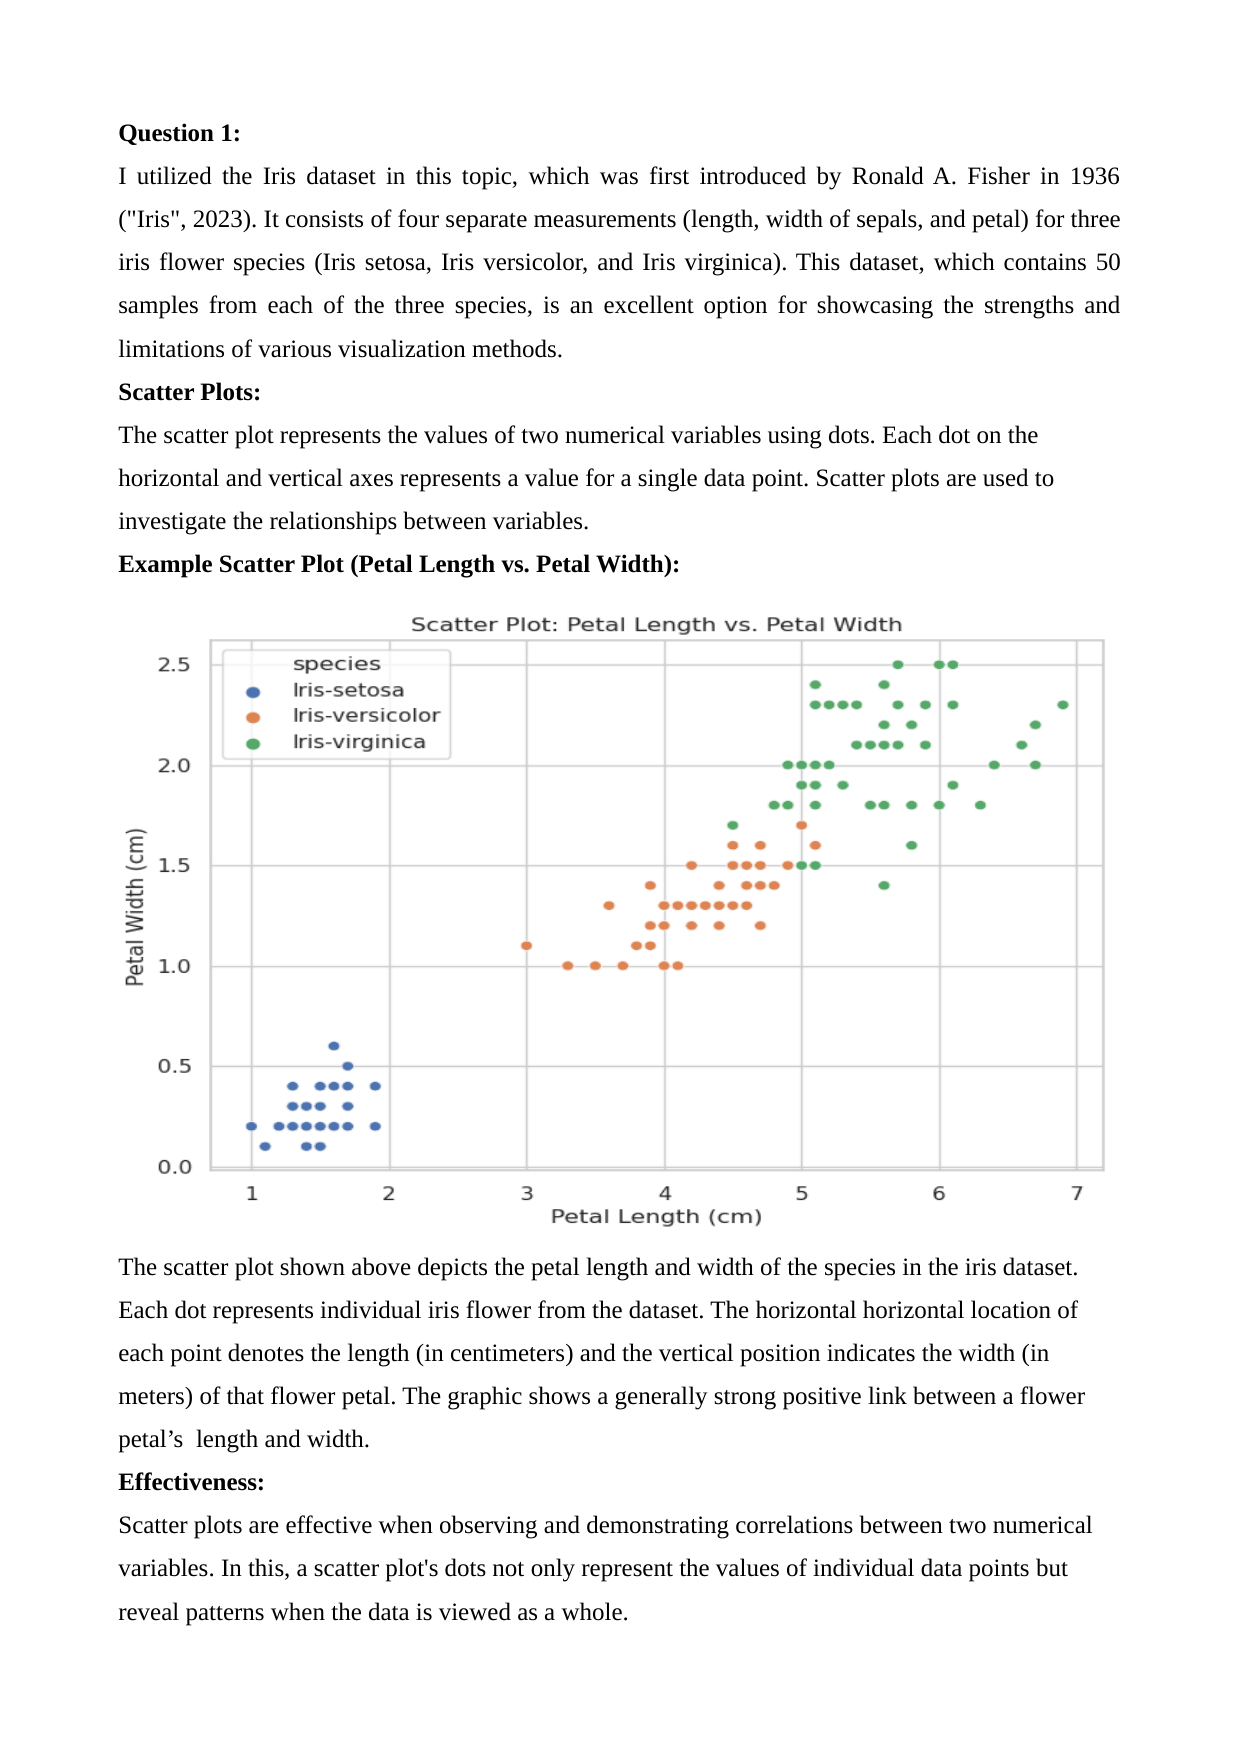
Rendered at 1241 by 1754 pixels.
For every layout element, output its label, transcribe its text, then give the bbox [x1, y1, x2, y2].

text Example Scatter Plot (Petal Length vs. Petal Width): [118, 549, 1122, 578]
text Scatter Plots: [118, 377, 1122, 406]
text The scatter plot represents the values of two numerical variables using dots. Each dot on the horizontal and vertical axes represents a value for a single data point. Scatter plots are used to investigate the relationships between variables. [118, 420, 1122, 535]
text I utilized the Iris dataset in this topic, which was first introduced by Ronald A. Fisher in 1936 ("Iris", 2023). It consists of four separate measurements (length, width of sepals, and petal) for three iris flower species (Iris setosa, Iris versicolor, and Iris virginica). This dataset, which contains 50 samples from each of the three species, is an excellent option for showcasing the strengths and limitations of various visualization methods. [118, 161, 1122, 362]
text Scatter plots are effective when observing and demonstrating correlations between two numerical variables. In this, a scatter plot's dots not only represent the values of individual data points but reveal patterns when the data is viewed as a whole. [118, 1510, 1122, 1625]
picture [113, 607, 1118, 1238]
text Effectiveness: [118, 1467, 1122, 1496]
text Question 1: [118, 118, 1122, 147]
text The scatter plot shown above depicts the petal length and width of the species in the iris dataset. Each dot represents individual iris flower from the dataset. The horizontal horizontal location of each point denotes the length (in centimeters) and the vertical position indicates the width (in meters) of that flower petal. The graphic shows a generally strong positive link between a flower petal’s length and width. [118, 592, 1122, 1453]
